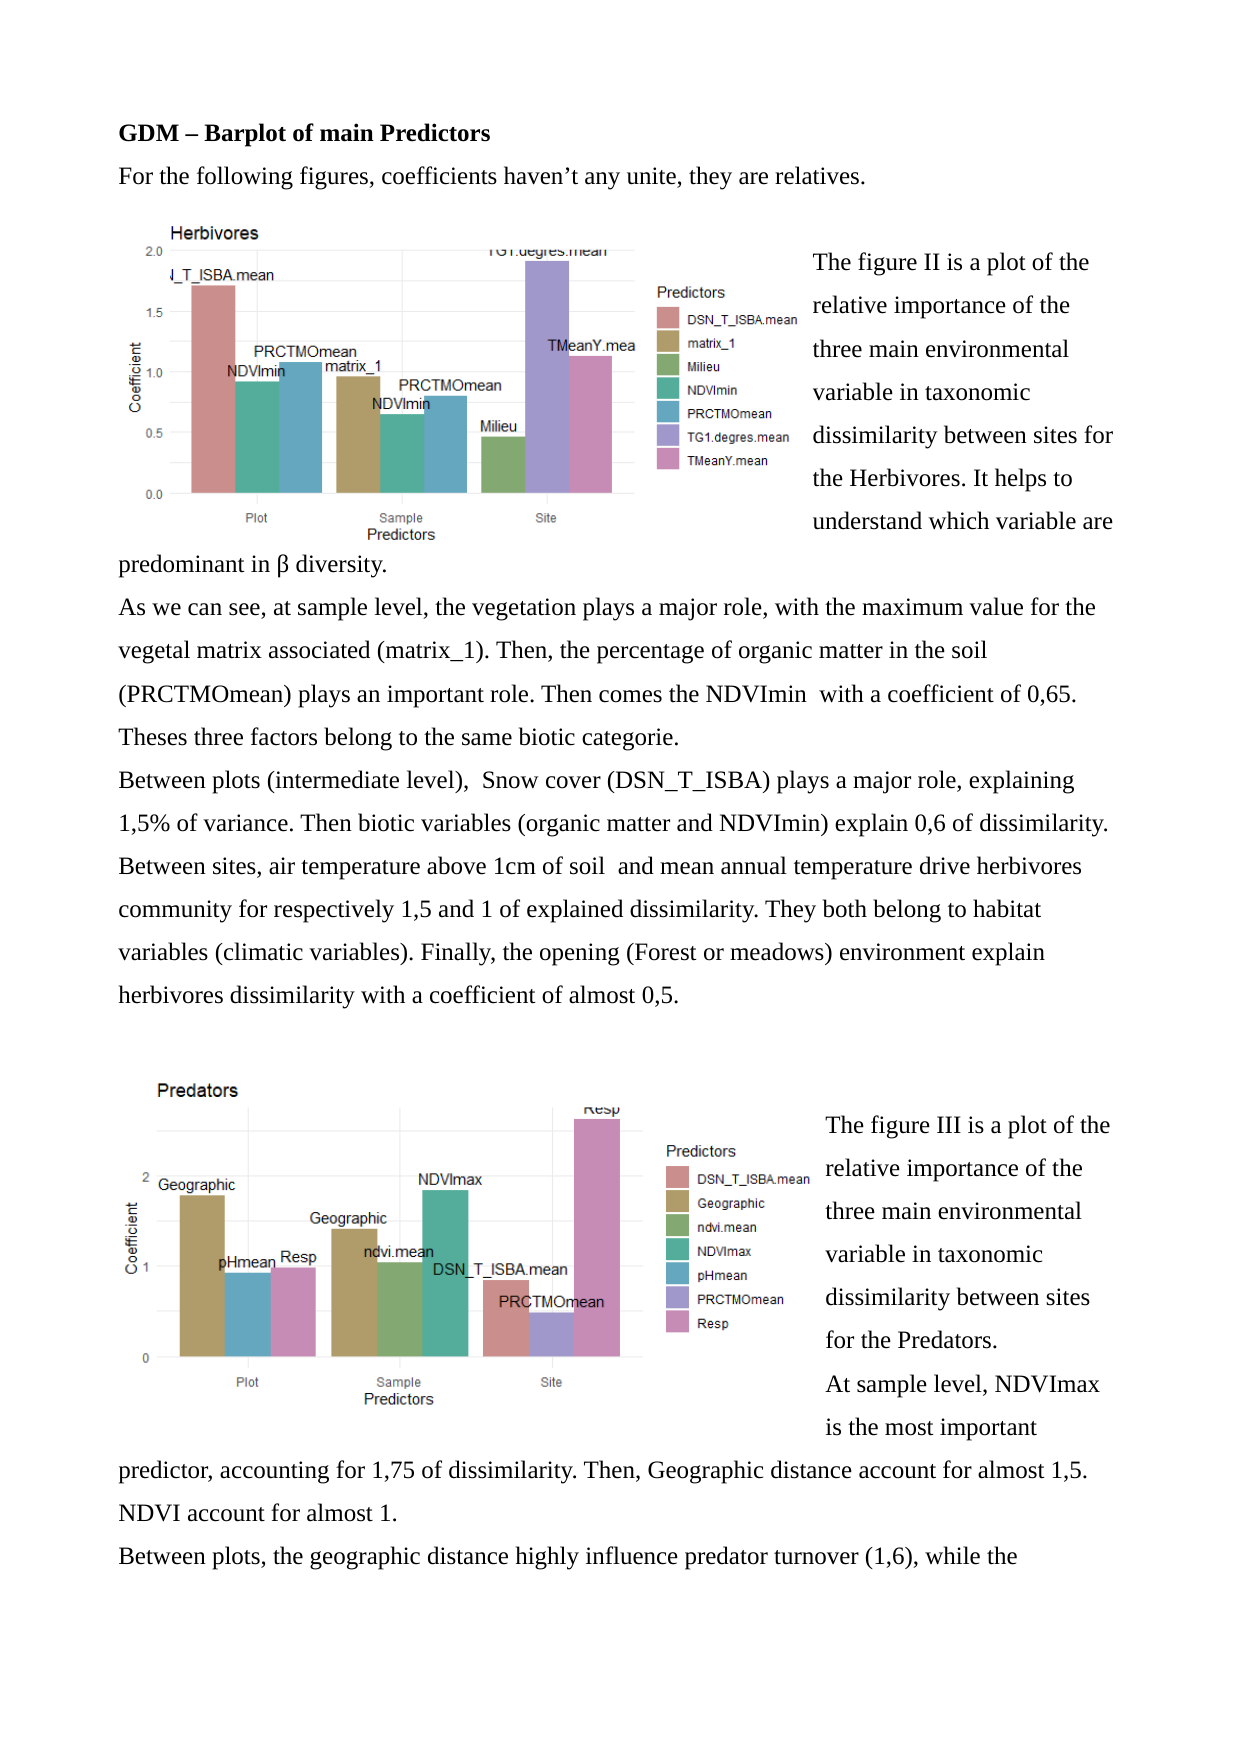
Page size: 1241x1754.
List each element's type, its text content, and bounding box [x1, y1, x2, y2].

text As we can see, at sample level, the vegetation plays a major role, with the maximum value for the vegetal matrix associated (matrix_1). Then, the percentage of organic matter in the soil (PRCTMOmean) plays an important role. Then comes the NDVImin with a coefficient of 0,65. Theses three factors belong to the same biotic categorie. [118, 592, 1122, 751]
text Between sites, air temperature above 1cm of soil and mean annual temperature drive herbivores community for respectively 1,5 and 1 of explained dissimilarity. They both belong to habitat variables (climatic variables). Finally, the opening (Forest or meadows) environment explain herbivores dissimilarity with a coefficient of almost 0,5. [118, 851, 1122, 1009]
picture [116, 1075, 826, 1415]
text The figure III is a plot of the relative importance of the three main environmental variable in taxonomic dissimilarity between sites for the Predators. [826, 1110, 1122, 1354]
text The figure II is a plot of the relative importance of the three main environmental variable in taxonomic dissimilarity between sites for the Herbivores. It helps to understand which variable are predominant in β diversity. [118, 247, 1122, 578]
text Between plots (intermediate level), Snow cover (DSN_T_ISBA) plays a major role, explaining 1,5% of variance. Then biotic variables (organic matter and NDVImin) explain 0,6 of dissimilarity. [118, 765, 1122, 837]
text GDM – Barplot of main Predictors [118, 118, 1122, 147]
text At sample level, NDVImax is the most important predictor, accounting for 1,75 of dissimilarity. Then, Geographic distance account for almost 1,5. NDVI account for almost 1. Between plots, the geographic distance highly influence predator turnover (1,6), while the [118, 1369, 1122, 1570]
picture [120, 217, 813, 550]
text For the following figures, coefficients haven’t any unite, they are relatives. [118, 161, 1122, 190]
